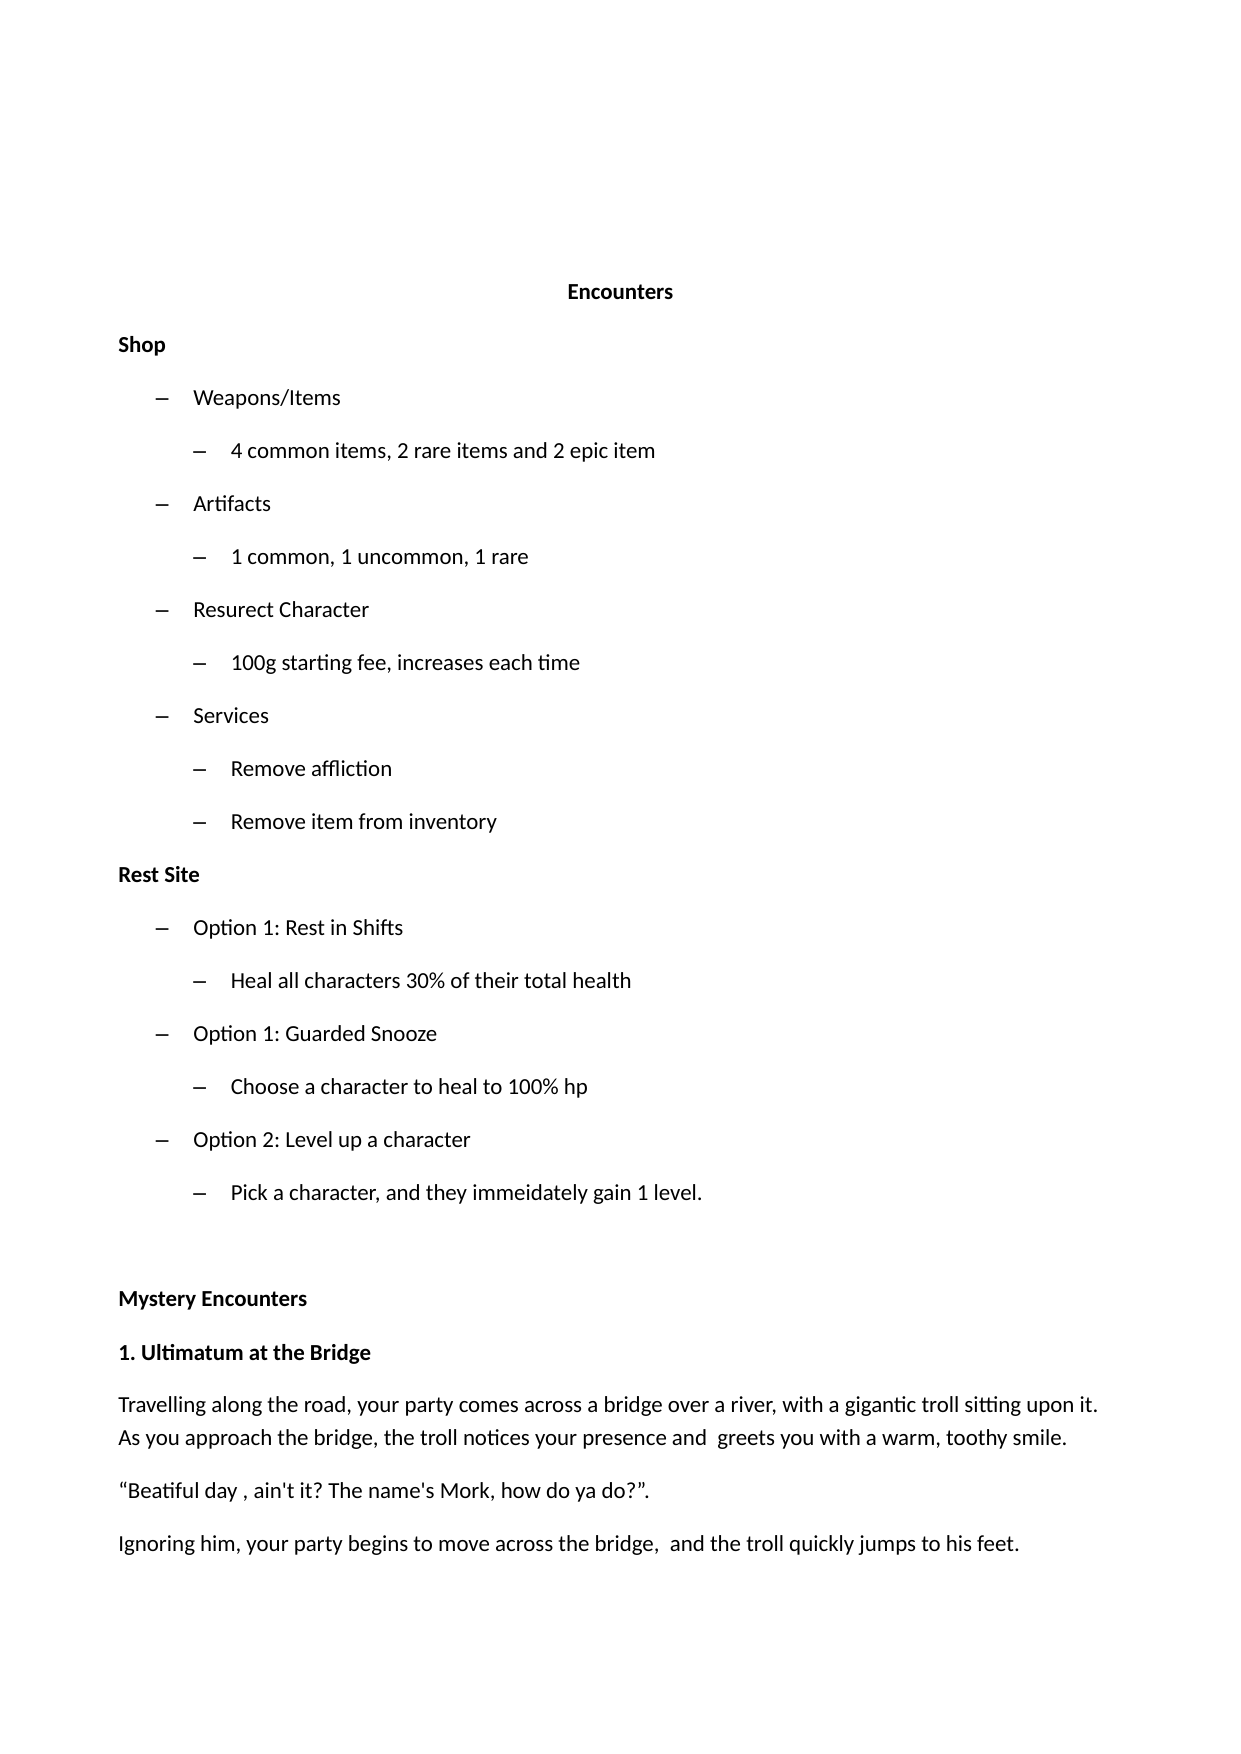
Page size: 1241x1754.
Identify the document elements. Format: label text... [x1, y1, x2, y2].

text Travelling along the road, your party comes across a bridge over a river, with a gigantic troll sitting upon it. As you approach the bridge, the troll notices your presence and greets you with a warm, toothy smile. [118, 1391, 1122, 1451]
list Services [156, 701, 1122, 729]
list Remove item from inventory [193, 807, 1122, 835]
list Remove affliction [193, 754, 1122, 782]
list Pick a character, and they immeidately gain 1 level. [193, 1178, 1122, 1207]
list Artifacts [156, 489, 1122, 517]
list Option 1: Guarded Snooze [156, 1019, 1122, 1047]
text “Beatiful day , ain't it? The name's Mork, how do ya do?”. [118, 1476, 1122, 1504]
list Option 2: Level up a character [156, 1126, 1122, 1153]
text Mystery Encounters [118, 1284, 1122, 1313]
text Encounters [118, 277, 1122, 305]
text 1. Ultimatum at the Bridge [118, 1338, 1122, 1366]
list 4 common items, 2 rare items and 2 epic item [193, 436, 1122, 464]
list Resurect Character [156, 595, 1122, 623]
list 1 common, 1 uncommon, 1 rare [193, 542, 1122, 570]
text Ignoring him, your party begins to move across the bridge, and the troll quickly jumps to his feet. [118, 1529, 1122, 1557]
text Shop [118, 330, 1122, 358]
list Heal all characters 30% of their total health [193, 966, 1122, 994]
text Rest Site [118, 860, 1122, 888]
list 100g starting fee, increases each time [193, 648, 1122, 676]
list Option 1: Rest in Shifts [156, 913, 1122, 941]
list Choose a character to heal to 100% hp [193, 1072, 1122, 1101]
list Weapons/Items [156, 383, 1122, 411]
